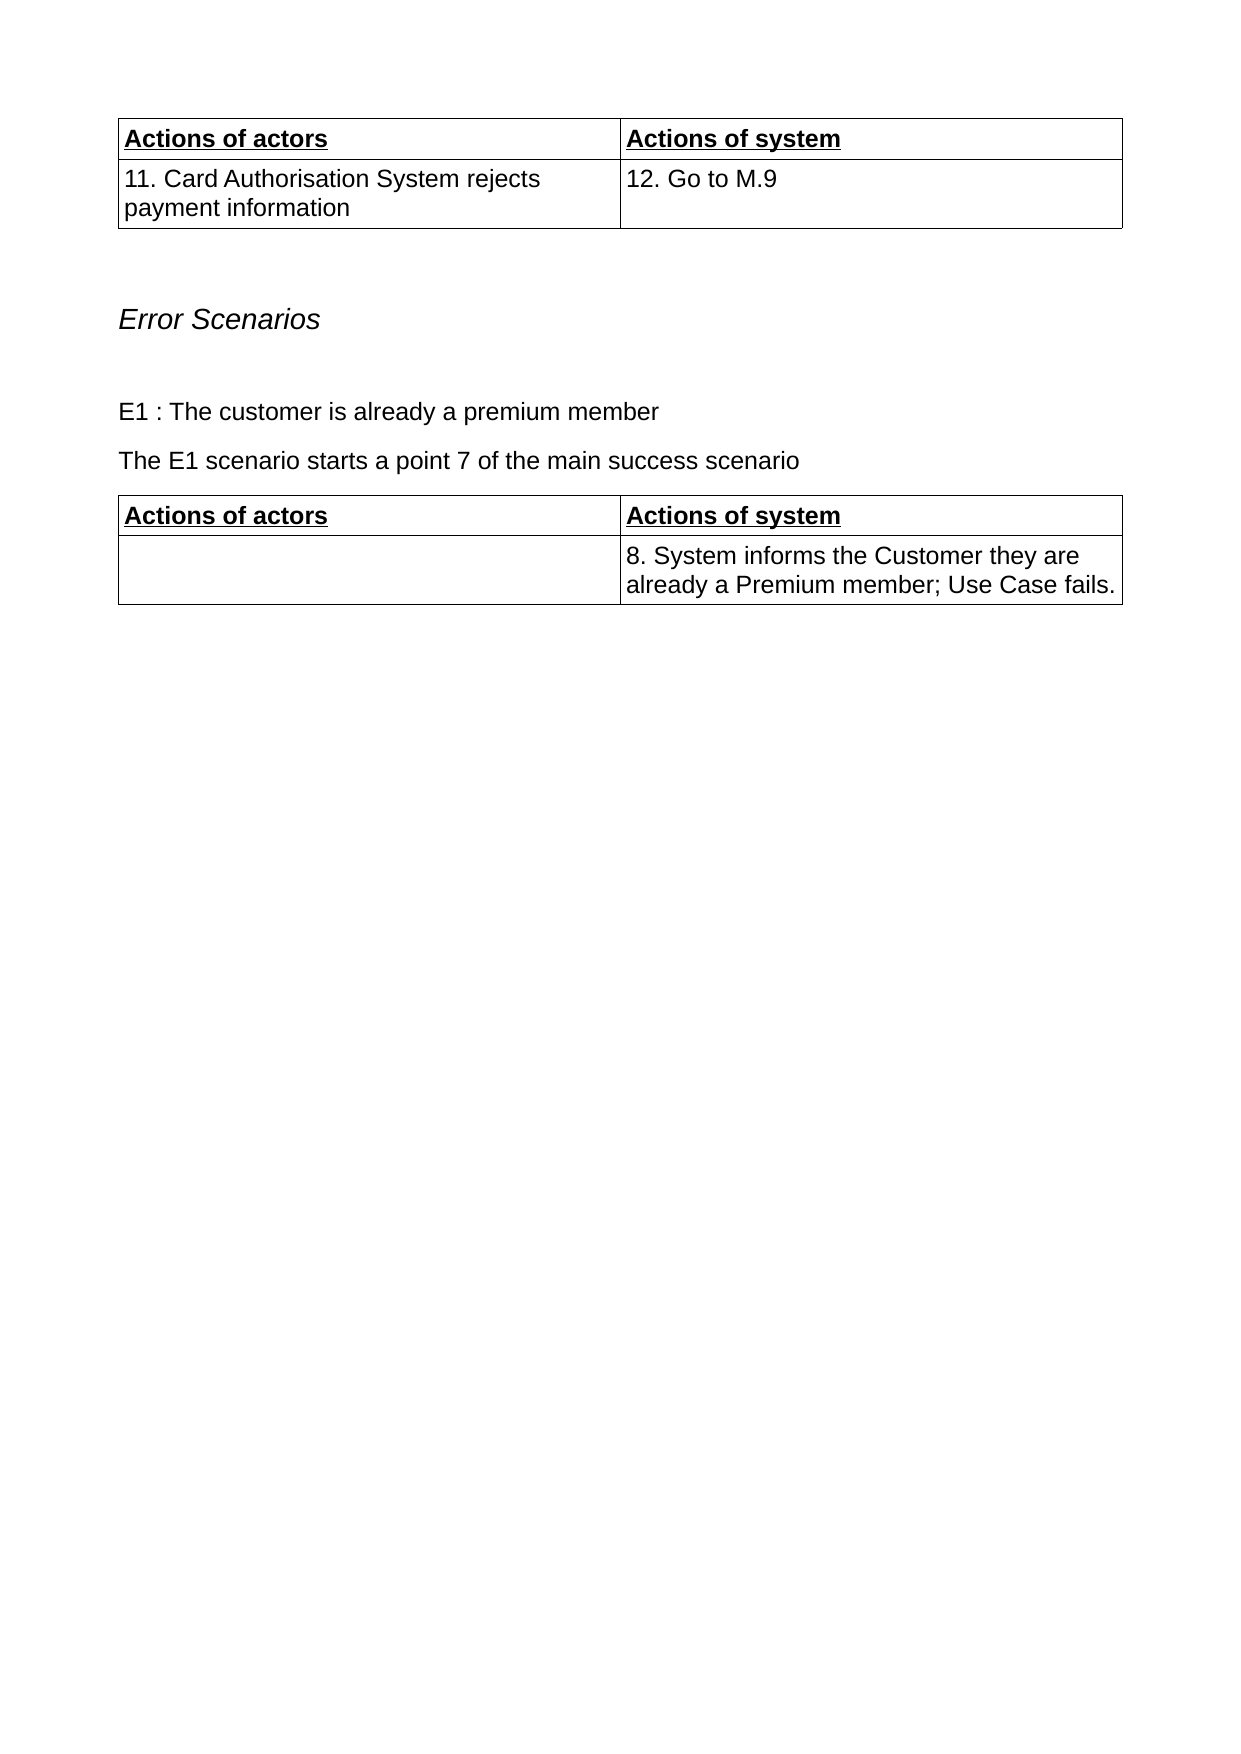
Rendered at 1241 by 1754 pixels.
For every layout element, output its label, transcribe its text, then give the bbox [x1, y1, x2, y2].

table_header Actions of system [621, 119, 1122, 158]
table_cell 8. System informs the Customer they are already a Premium member; Use Case fails. [621, 536, 1122, 604]
subtitle Error Scenarios [118, 302, 1122, 335]
table_header Actions of system [621, 496, 1122, 535]
table_cell 11. Card Authorisation System rejects payment information [119, 160, 620, 227]
table_cell [119, 536, 620, 604]
table_header Actions of actors [119, 496, 620, 535]
table_header Actions of actors [119, 119, 620, 158]
table_cell 12. Go to M.9 [621, 160, 1122, 227]
text E1 : The customer is already a premium member [118, 397, 1122, 426]
text The E1 scenario starts a point 7 of the main success scenario [118, 446, 1122, 474]
